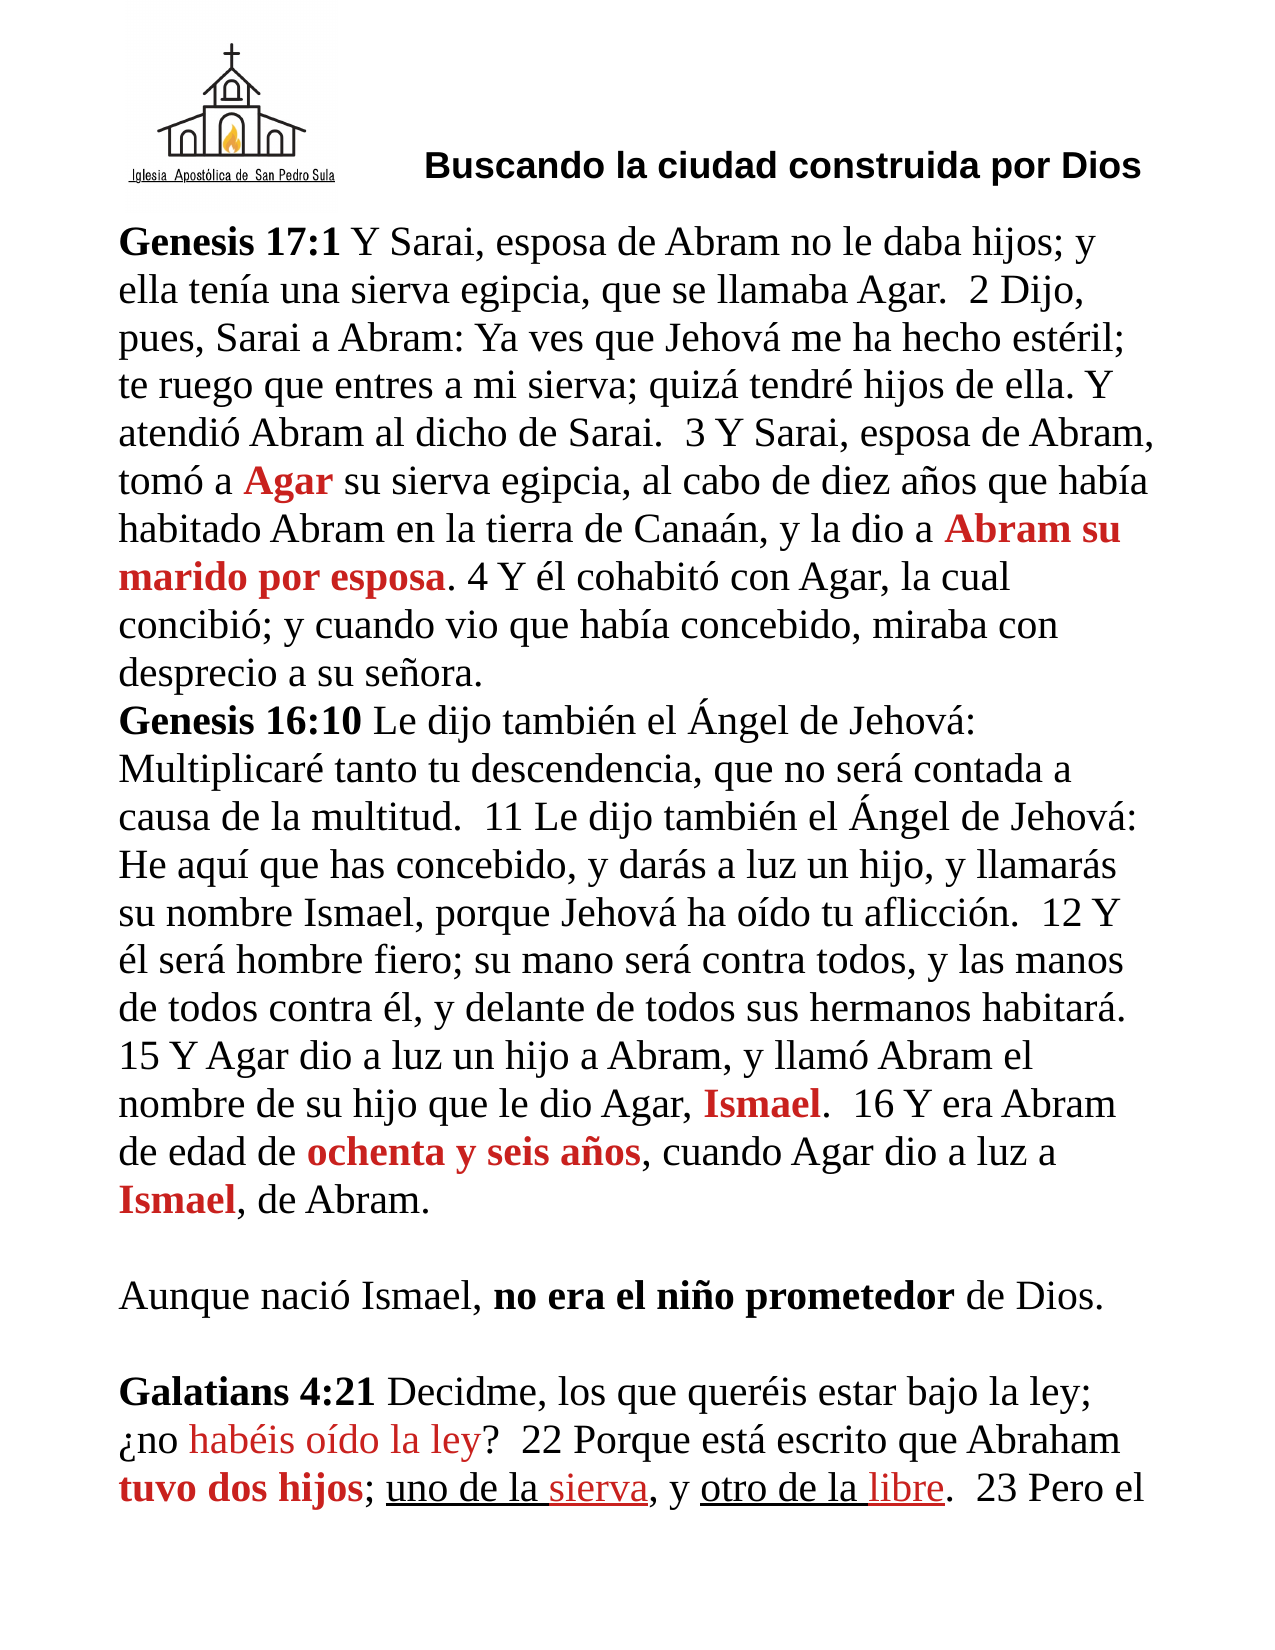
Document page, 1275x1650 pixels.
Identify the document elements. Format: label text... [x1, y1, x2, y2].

text 15 Y Agar dio a luz un hijo a Abram, y llamó Abram el nombre de su hijo que le dio Agar, Ismael. 16 Y era Abram de edad de ochenta y seis años, cuando Agar dio a luz a Ismael, de Abram. [118, 1031, 1157, 1222]
text Genesis 17:1 Y Sarai, esposa de Abram no le daba hijos; y ella tenía una sierva egipcia, que se llamaba Agar. 2 Dijo, pues, Sarai a Abram: Ya ves que Jehová me ha hecho estéril; te ruego que entres a mi sierva; quizá tendré hijos de ella. Y atendió Abram al dicho de Sarai. 3 Y Sarai, esposa de Abram, tomó a Agar su sierva egipcia, al cabo de diez años que había habitado Abram en la tierra de Canaán, y la dio a Abram su marido por esposa. 4 Y él cohabitó con Agar, la cual concibió; y cuando vio que había concebido, miraba con desprecio a su señora. [118, 216, 1157, 695]
text Aunque nació Ismael, no era el niño prometedor de Dios. [118, 1270, 1157, 1318]
text Genesis 16:10 Le dijo también el Ángel de Jehová: Multiplicaré tanto tu descendencia, que no será contada a causa de la multitud. 11 Le dijo también el Ángel de Jehová: He aquí que has concebido, y darás a luz un hijo, y llamarás su nombre Ismael, porque Jehová ha oído tu aflicción. 12 Y él será hombre fiero; su mano será contra todos, y las manos de todos contra él, y delante de todos sus hermanos habitará. [118, 695, 1157, 1031]
picture [125, 0, 338, 213]
text Galatians 4:21 Decidme, los que queréis estar bajo la ley; ¿no habéis oído la ley? 22 Porque está escrito que Abraham tuvo dos hijos; uno de la sierva, y otro de la libre. 23 Pero el [118, 1366, 1157, 1510]
